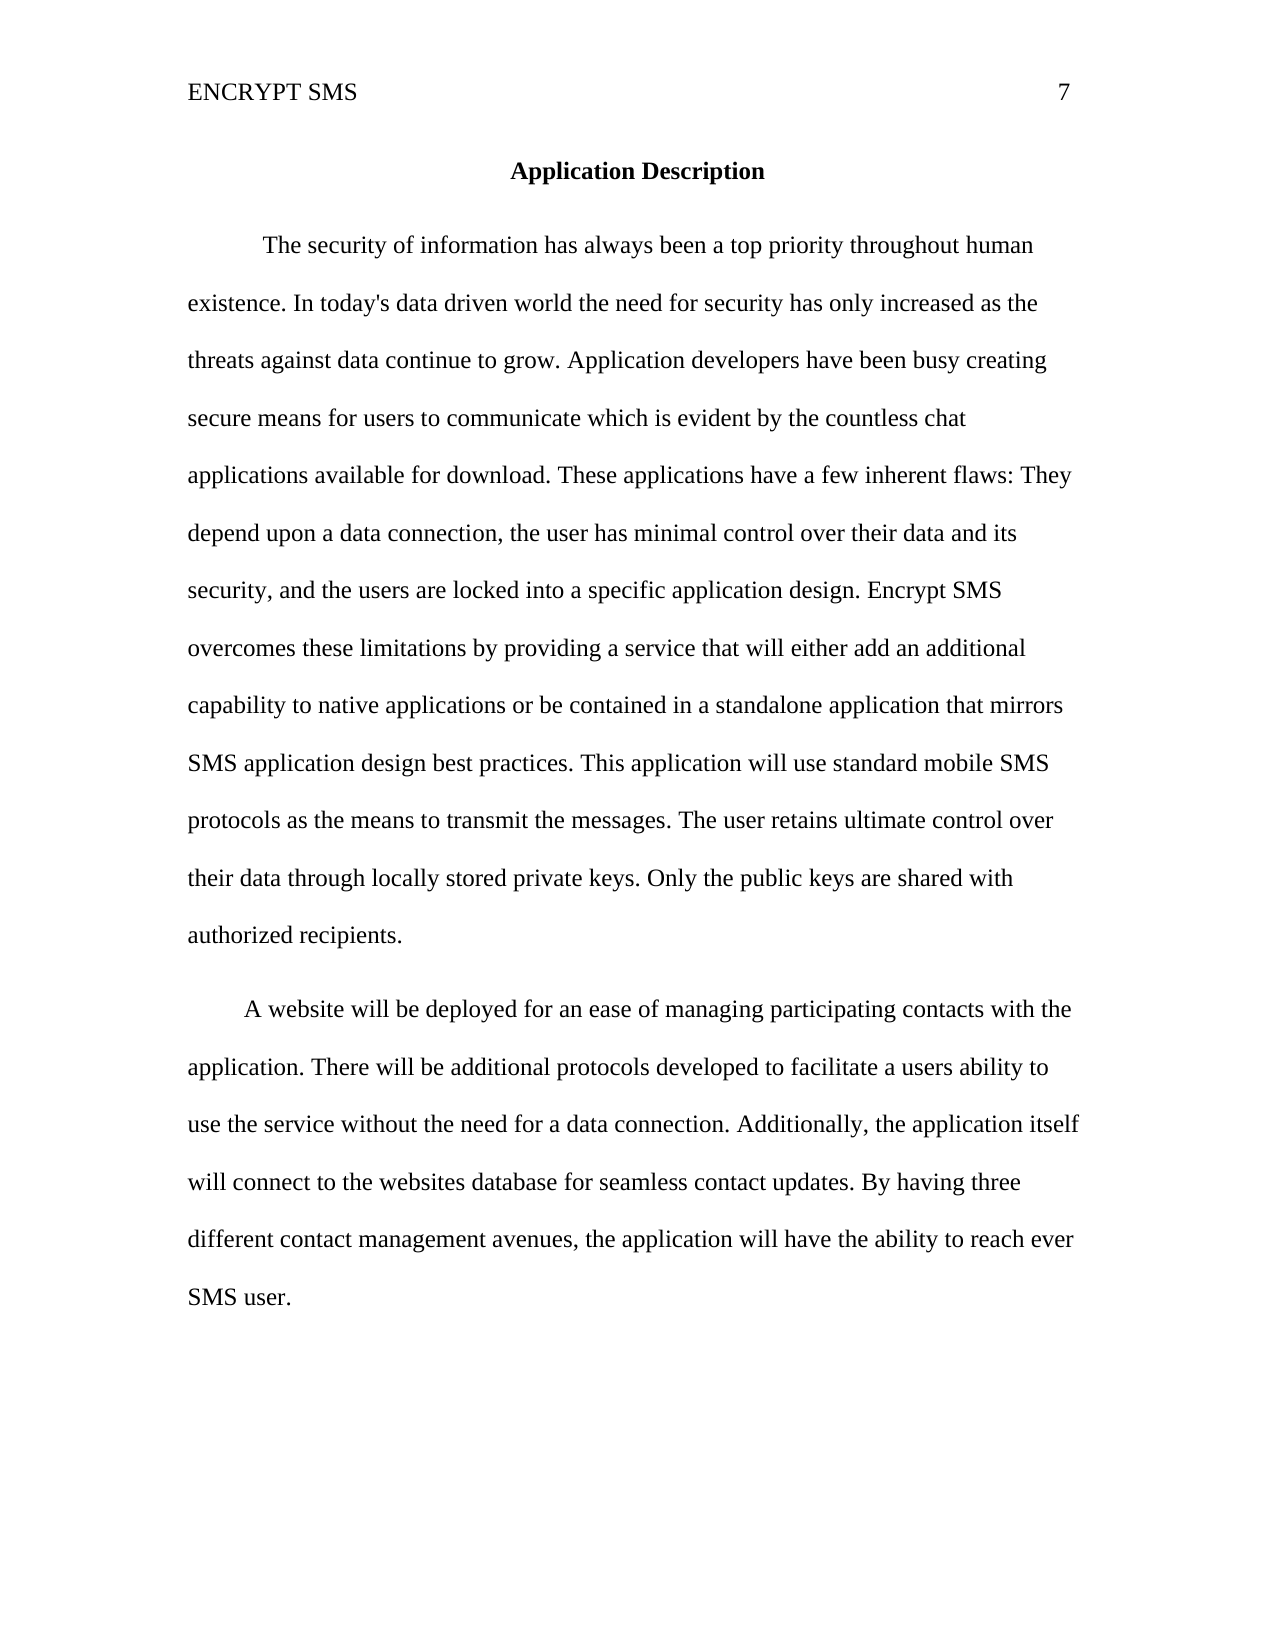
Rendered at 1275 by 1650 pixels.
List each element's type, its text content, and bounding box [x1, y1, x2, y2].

subtitle Application Description [187, 156, 1087, 185]
text The security of information has always been a top priority throughout human existence. In today's data driven world the need for security has only increased as the threats against data continue to grow. Application developers have been busy creating secure means for users to communicate which is evident by the countless chat applications available for download. These applications have a few inherent flaws: They depend upon a data connection, the user has minimal control over their data and its security, and the users are locked into a specific application design. Encrypt SMS overcomes these limitations by providing a service that will either add an additional capability to native applications or be contained in a standalone application that mirrors SMS application design best practices. This application will use standard mobile SMS protocols as the means to transmit the messages. The user retains ultimate control over their data through locally stored private keys. Only the public keys are shared with authorized recipients. [187, 230, 1087, 949]
text A website will be deployed for an ease of managing participating contacts with the application. There will be additional protocols developed to facilitate a users ability to use the service without the need for a data connection. Additionally, the application itself will connect to the websites database for seamless contact updates. By having three different contact management avenues, the application will have the ability to reach ever SMS user. [187, 994, 1087, 1311]
